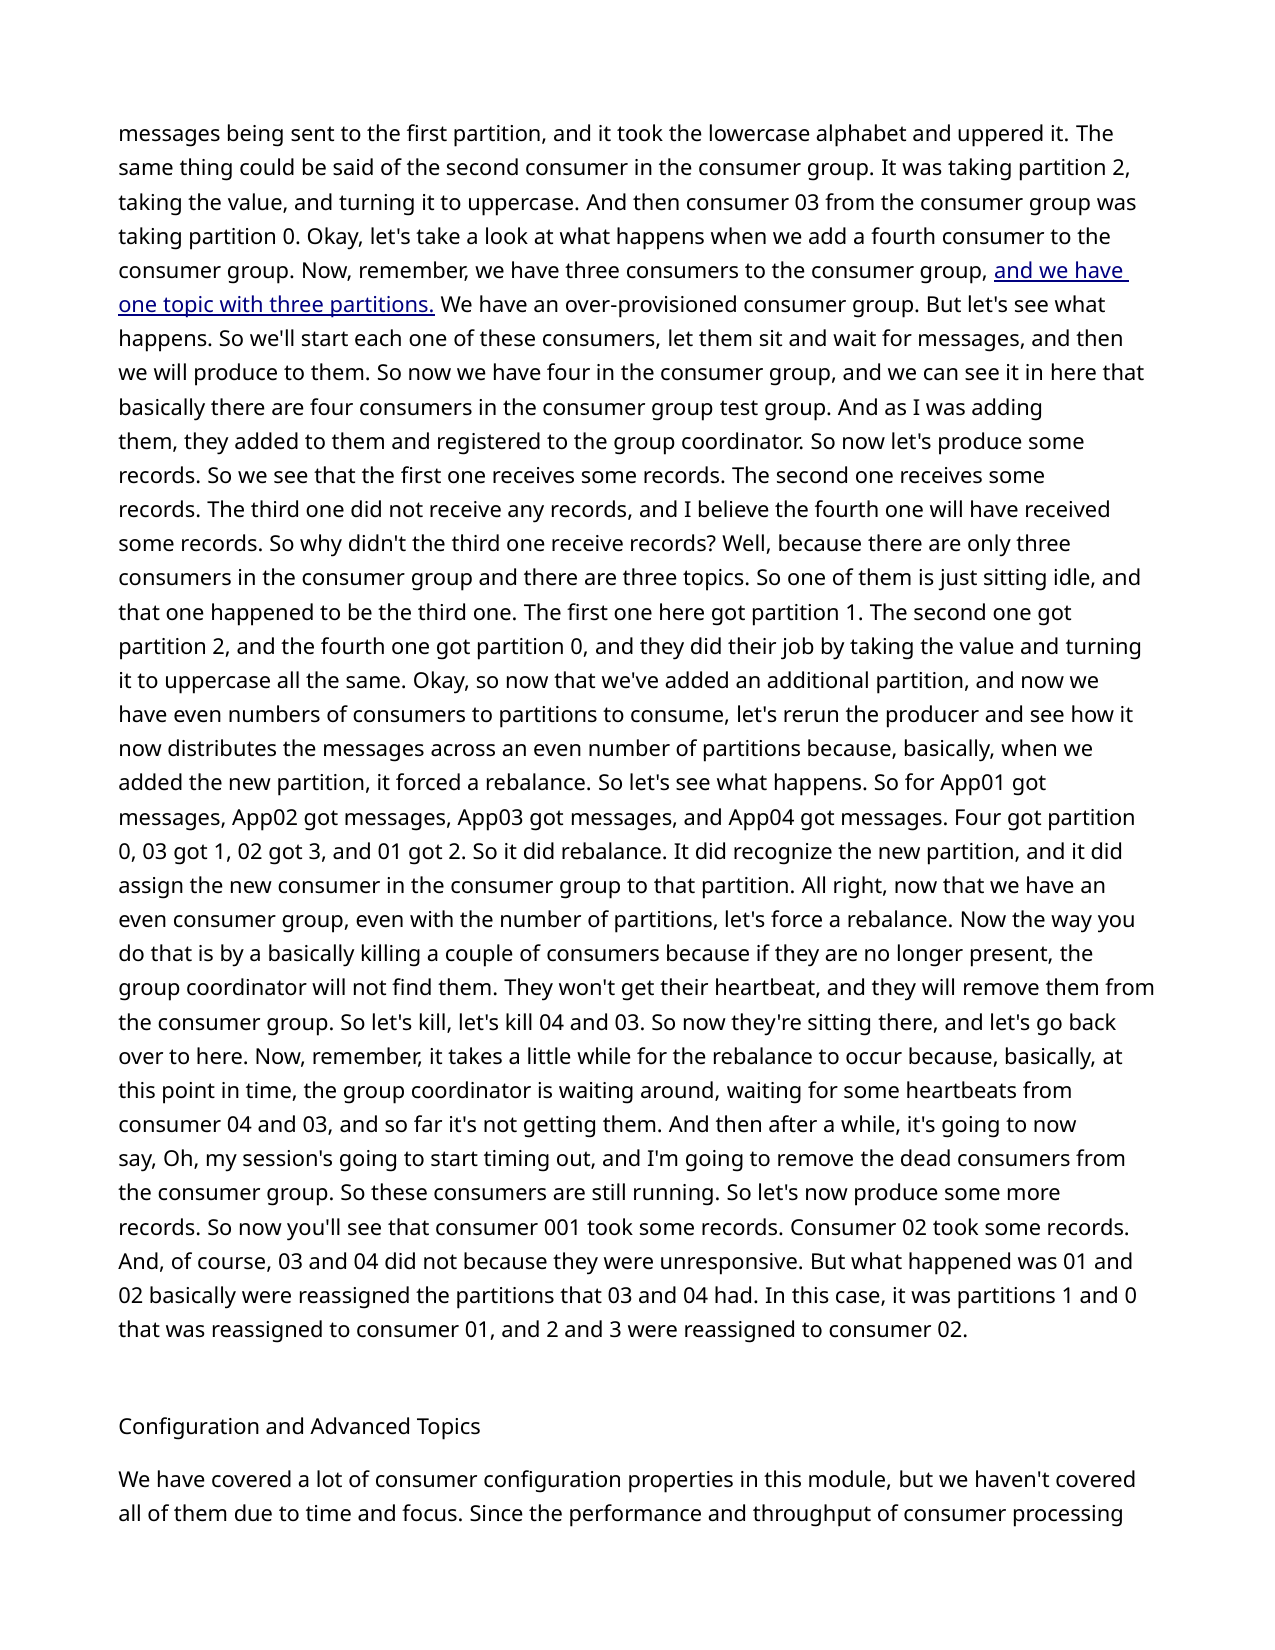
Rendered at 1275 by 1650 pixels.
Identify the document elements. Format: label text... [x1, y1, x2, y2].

text We have covered a lot of consumer configuration properties in this module, but we haven't covered all of them due to time and focus. Since the performance and throughput of consumer processing [118, 1464, 1157, 1528]
text messages being sent to the first partition, and it took the lowercase alphabet and uppered it. The same thing could be said of the second consumer in the consumer group. It was taking partition 2, taking the value, and turning it to uppercase. And then consumer 03 from the consumer group was taking partition 0. Okay, let's take a look at what happens when we add a fourth consumer to the consumer group. Now, remember, we have three consumers to the consumer group, and we have one topic with three partitions. We have an over‑provisioned consumer group. But let's see what happens. So we'll start each one of these consumers, let them sit and wait for messages, and then we will produce to them. So now we have four in the consumer group, and we can see it in here that basically there are four consumers in the consumer group test group. And as I was adding them, they added to them and registered to the group coordinator. So now let's produce some records. So we see that the first one receives some records. The second one receives some records. The third one did not receive any records, and I believe the fourth one will have received some records. So why didn't the third one receive records? Well, because there are only three consumers in the consumer group and there are three topics. So one of them is just sitting idle, and that one happened to be the third one. The first one here got partition 1. The second one got partition 2, and the fourth one got partition 0, and they did their job by taking the value and turning it to uppercase all the same. Okay, so now that we've added an additional partition, and now we have even numbers of consumers to partitions to consume, let's rerun the producer and see how it now distributes the messages across an even number of partitions because, basically, when we added the new partition, it forced a rebalance. So let's see what happens. So for App01 got messages, App02 got messages, App03 got messages, and App04 got messages. Four got partition 0, 03 got 1, 02 got 3, and 01 got 2. So it did rebalance. It did recognize the new partition, and it did assign the new consumer in the consumer group to that partition. All right, now that we have an even consumer group, even with the number of partitions, let's force a rebalance. Now the way you do that is by a basically killing a couple of consumers because if they are no longer present, the group coordinator will not find them. They won't get their heartbeat, and they will remove them from the consumer group. So let's kill, let's kill 04 and 03. So now they're sitting there, and let's go back over to here. Now, remember, it takes a little while for the rebalance to occur because, basically, at this point in time, the group coordinator is waiting around, waiting for some heartbeats from consumer 04 and 03, and so far it's not getting them. And then after a while, it's going to now say, Oh, my session's going to start timing out, and I'm going to remove the dead consumers from the consumer group. So these consumers are still running. So let's now produce some more records. So now you'll see that consumer 001 took some records. Consumer 02 took some records. And, of course, 03 and 04 did not because they were unresponsive. But what happened was 01 and 02 basically were reassigned the partitions that 03 and 04 had. In this case, it was partitions 1 and 0 that was reassigned to consumer 01, and 2 and 3 were reassigned to consumer 02. [118, 118, 1157, 1344]
subtitle Configuration and Advanced Topics [118, 1411, 1157, 1440]
